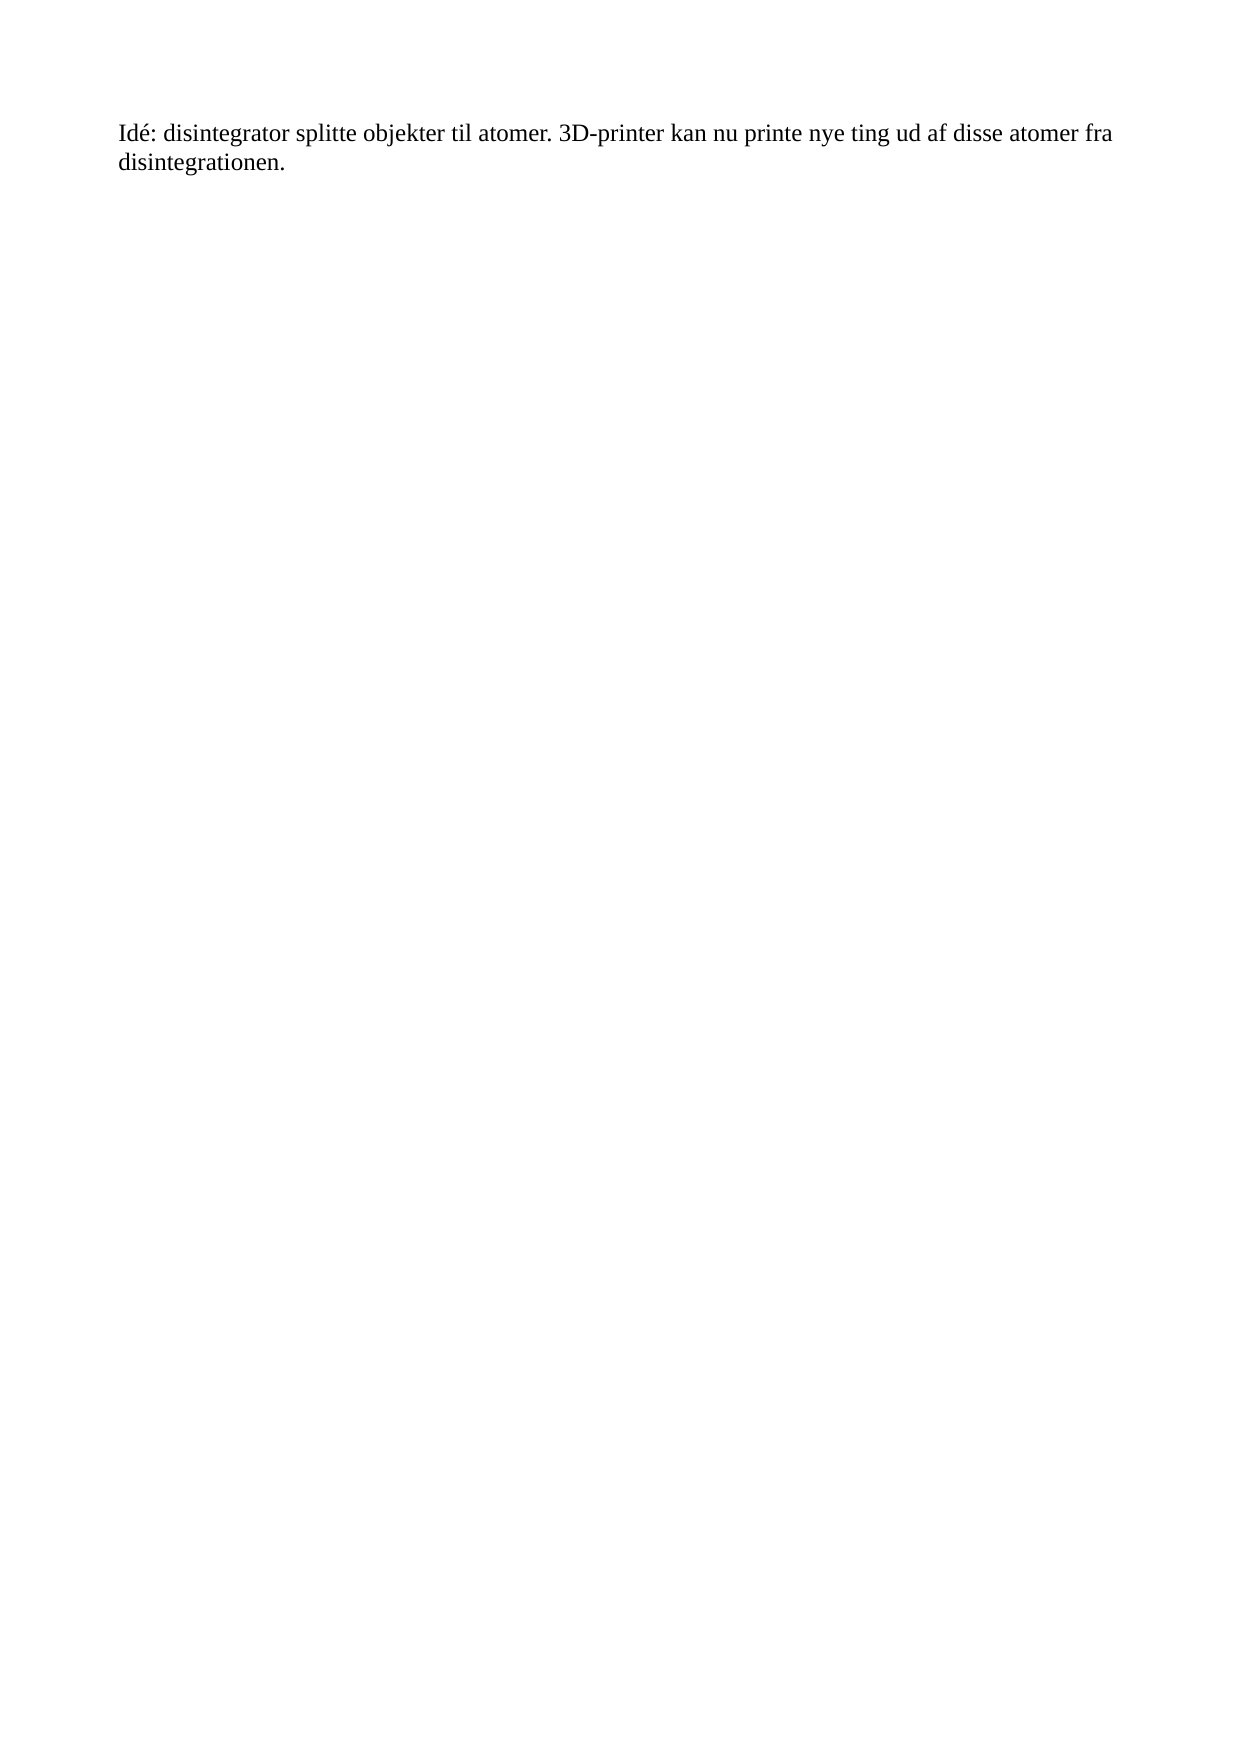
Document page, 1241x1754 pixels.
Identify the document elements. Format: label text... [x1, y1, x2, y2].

text Idé: disintegrator splitte objekter til atomer. 3D-printer kan nu printe nye ting ud af disse atomer fra disintegrationen. [118, 118, 1122, 176]
